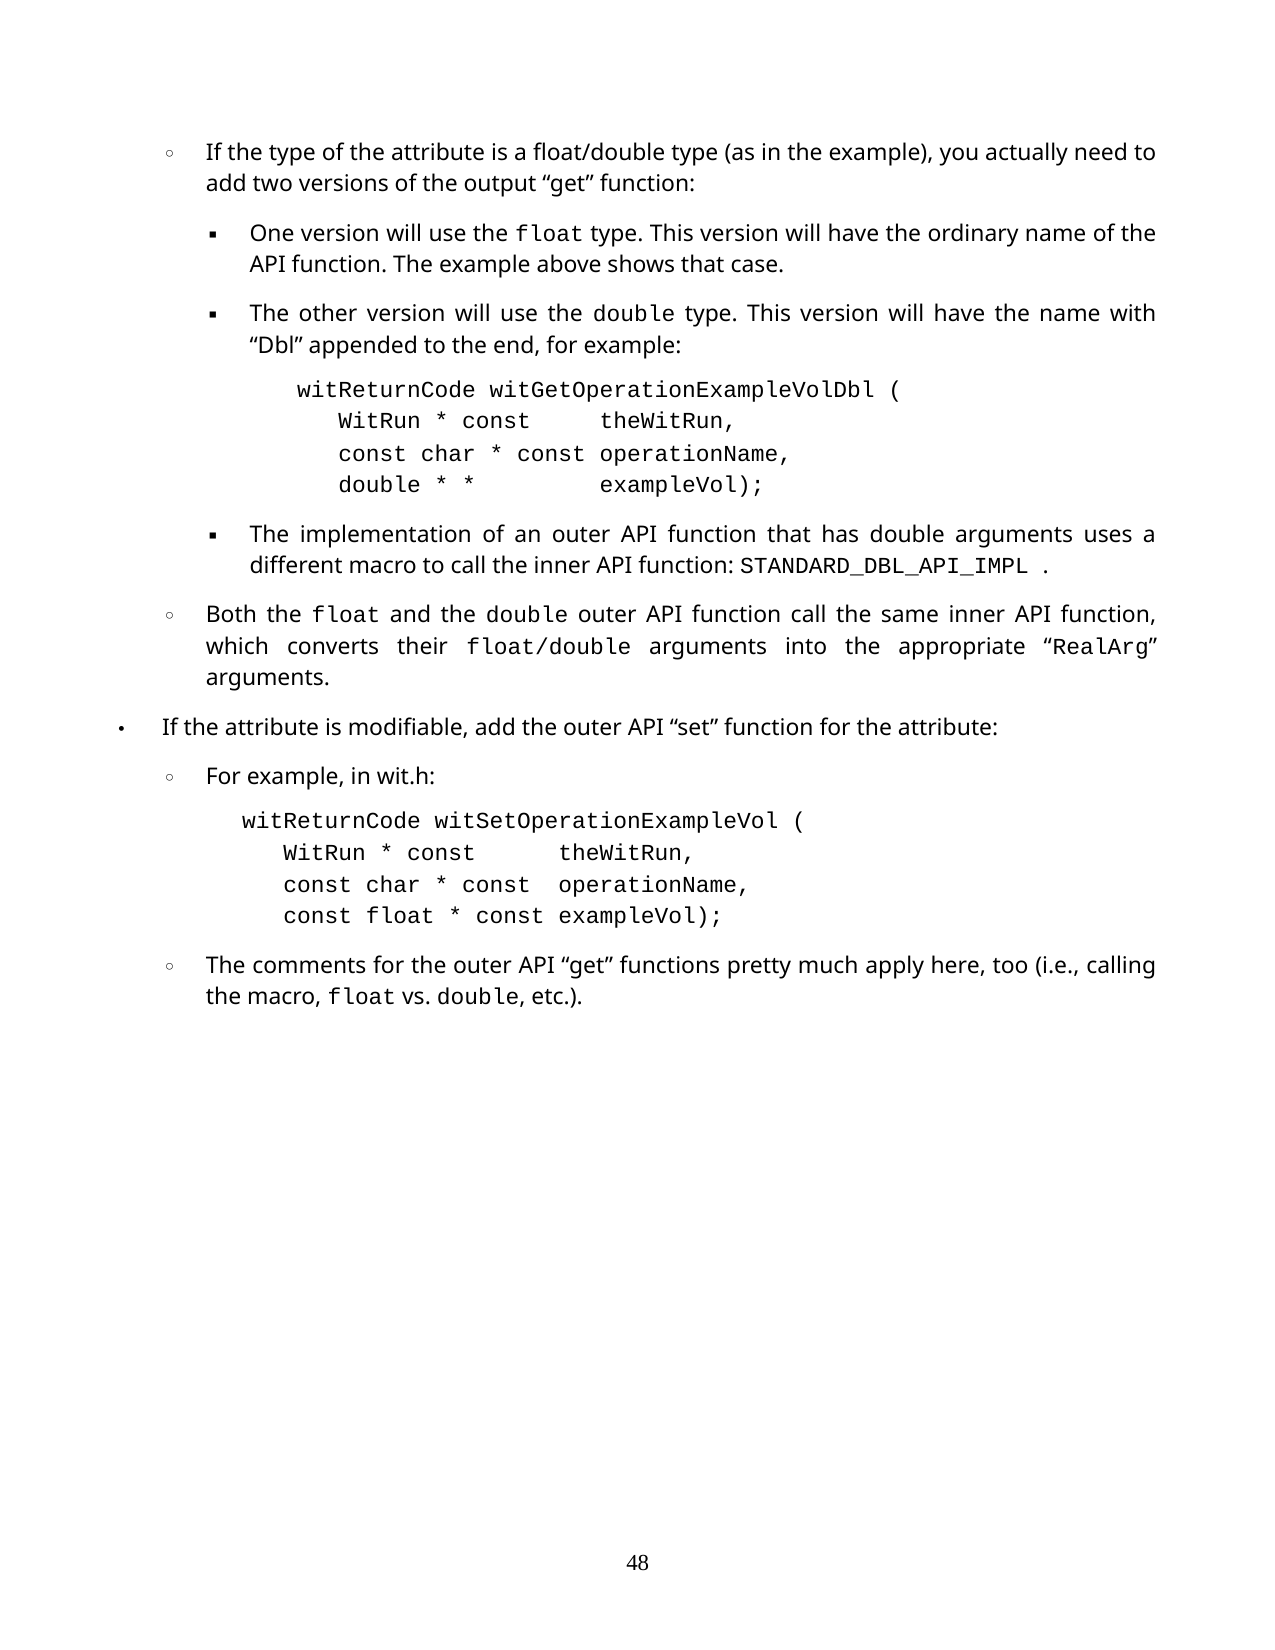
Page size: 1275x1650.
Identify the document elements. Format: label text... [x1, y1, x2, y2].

text WitRun * const theWitRun, [118, 841, 1157, 867]
text const float * const exampleVol); [118, 905, 1157, 931]
text double * * exampleVol); [118, 474, 1157, 500]
text witReturnCode witGetOperationExampleVolDbl ( [118, 378, 1157, 404]
list If the attribute is modifiable, add the outer API “set” function for the attribute: [118, 710, 1157, 742]
list The implementation of an outer API function that has double arguments uses a different macro to call the inner API function: STANDARD_DBL_API_IMPL . [206, 518, 1157, 580]
text const char * const operationName, [118, 873, 1157, 899]
list Both the float and the double outer API function call the same inner API function, which converts their float/double arguments into the appropriate “RealArg” arguments. [162, 598, 1157, 692]
list The other version will use the double type. This version will have the name with “Dbl” appended to the end, for example: [206, 297, 1157, 360]
list One version will use the float type. This version will have the ordinary name of the API function. The example above shows that case. [206, 217, 1157, 279]
text const char * const operationName, [118, 442, 1157, 468]
list For example, in wit.h: [162, 760, 1157, 791]
list If the type of the attribute is a float/double type (as in the example), you actually need to add two versions of the output “get” function: [162, 136, 1157, 199]
list The comments for the outer API “get” functions pretty much apply here, too (i.e., calling the macro, float vs. double, etc.). [162, 949, 1157, 1011]
text WitRun * const theWitRun, [118, 410, 1157, 436]
text witReturnCode witSetOperationExampleVol ( [118, 809, 1157, 835]
